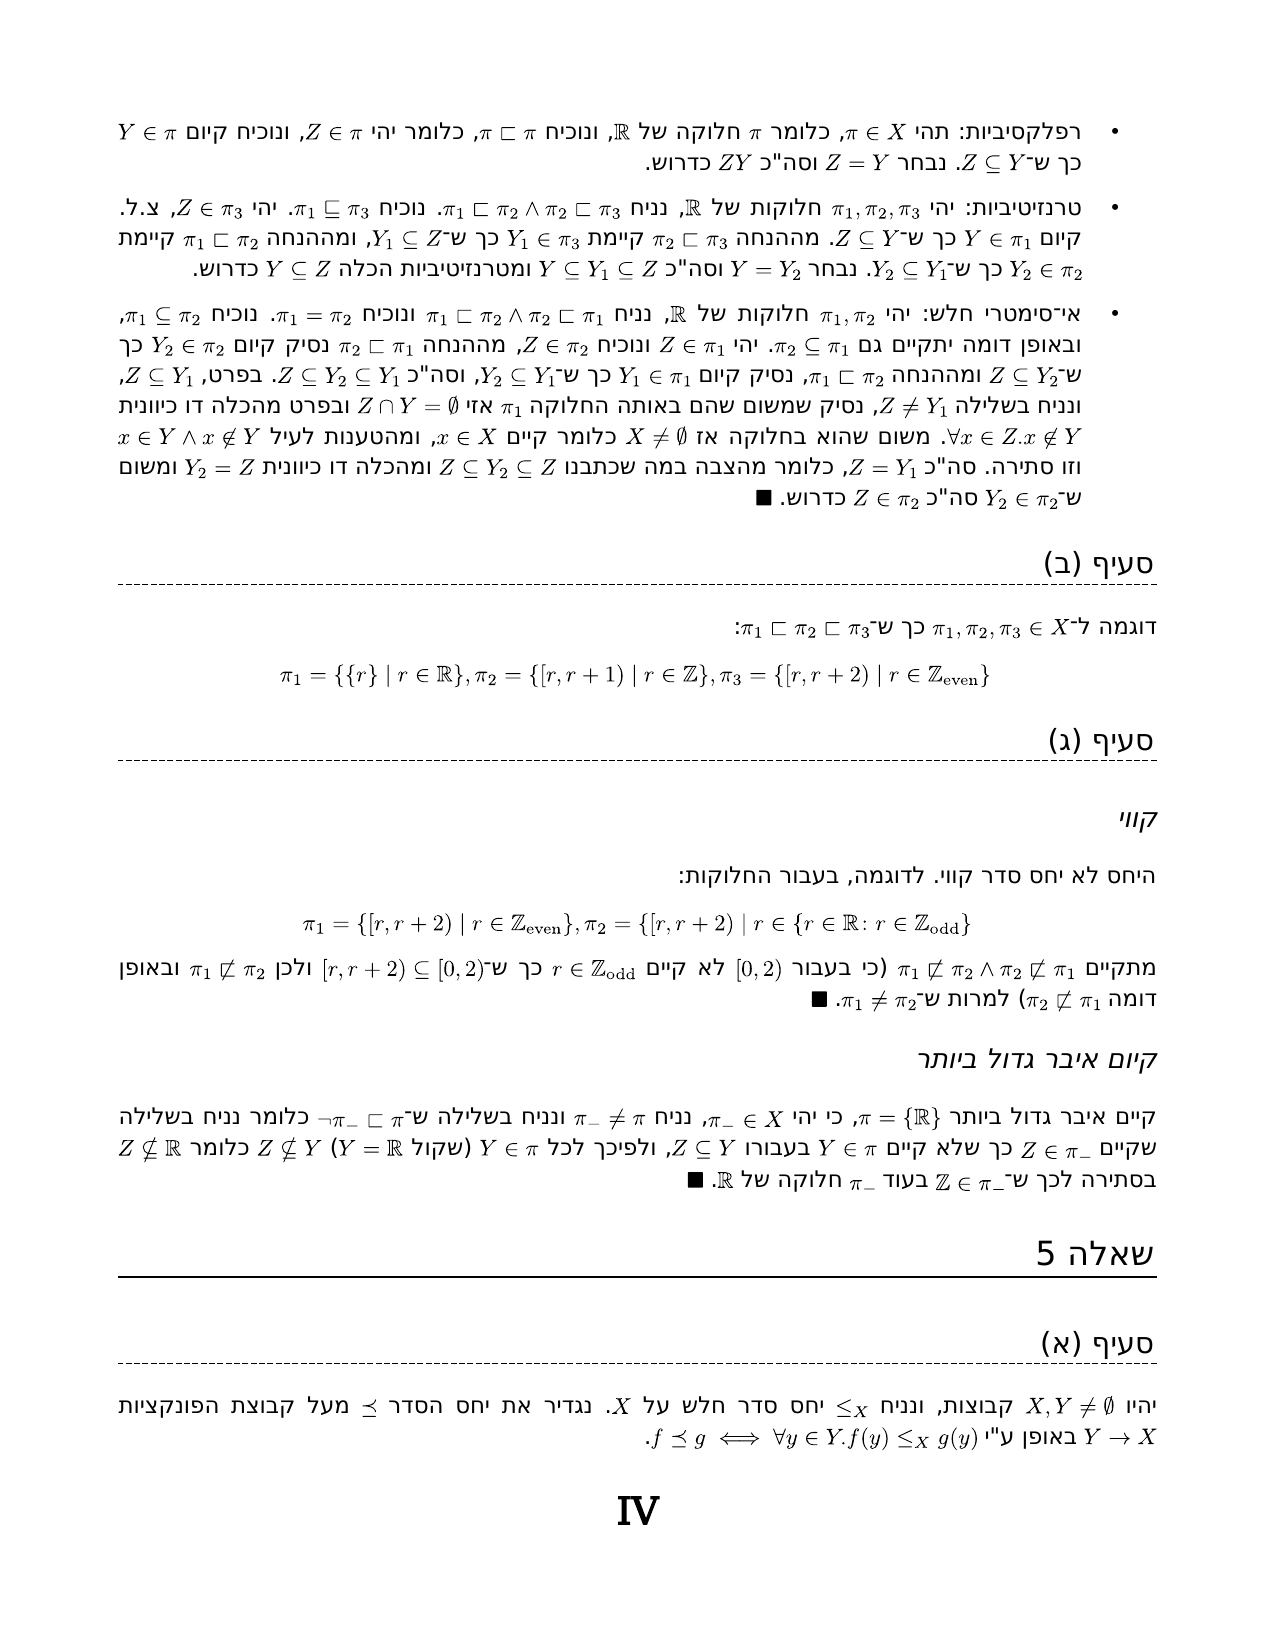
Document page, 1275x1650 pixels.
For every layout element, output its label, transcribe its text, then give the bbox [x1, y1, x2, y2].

text היחס לא יחס סדר קווי. לדוגמה, בעבור החלוקות: [118, 862, 1157, 889]
text מתקיים (כי בעבור לא קיים כך ש־ ולכן ובאופן דומה ) למרות ש־. [118, 954, 1157, 1012]
text יהיו קבוצות, ונניח יחס סדר חלש על . נגדיר את יחס הסדר מעל קבוצת הפונקציות באופן ע"י . [118, 1392, 1157, 1450]
subtitle קווי [118, 802, 1157, 834]
list טרנזיטיביות: יהי חלוקות של , נניח . נוכיח . יהי , צ.ל. קיום כך ש־. מההנחה קיימת כך ש־, ומההנחה קיימת כך ש־. נבחר וסה"כ ומטרנזיטיביות הכלה כדרוש. [118, 194, 1119, 282]
list אי־סימטרי חלש: יהי חלוקות של , נניח ונוכיח . נוכיח , ובאופן דומה יתקיים גם . יהי ונוכיח , מההנחה נסיק קיום כך ש־ ומההנחה , נסיק קיום כך ש־, וסה"כ . בפרט, , ונניח בשלילה , נסיק שמשום שהם באותה החלוקה אזי ובפרט מהכלה דו כיוונית . משום שהוא בחלוקה אז כלומר קיים , ומהטענות לעיל וזו סתירה. סה"כ , כלומר מהצבה במה שכתבנו ומהכלה דו כיוונית ומשום ש־ סה"כ כדרוש. [118, 300, 1119, 511]
subtitle קיום איבר גדול ביותר [118, 1043, 1157, 1075]
subtitle שאלה 5 [118, 1232, 1157, 1276]
text דוגמה ל־ כך ש־: [118, 613, 1157, 640]
list רפלקסיביות: תהי , כלומר חלוקה של , ונוכיח , כלומר יהי , ונוכיח קיום כך ש־. נבחר וסה"כ כדרוש. [118, 118, 1119, 175]
subtitle סעיף (ג) [118, 720, 1157, 760]
subtitle סעיף (א) [118, 1323, 1157, 1363]
subtitle סעיף (ב) [118, 544, 1157, 584]
text קיים איבר גדול ביותר , כי יהי , נניח ונניח בשלילה ש־ כלומר נניח בשלילה שקיים כך שלא קיים בעבורו , ולפיכך לכל (שקול ) כלומר בסתירה לכך ש־ בעוד חלוקה של . [118, 1103, 1157, 1193]
